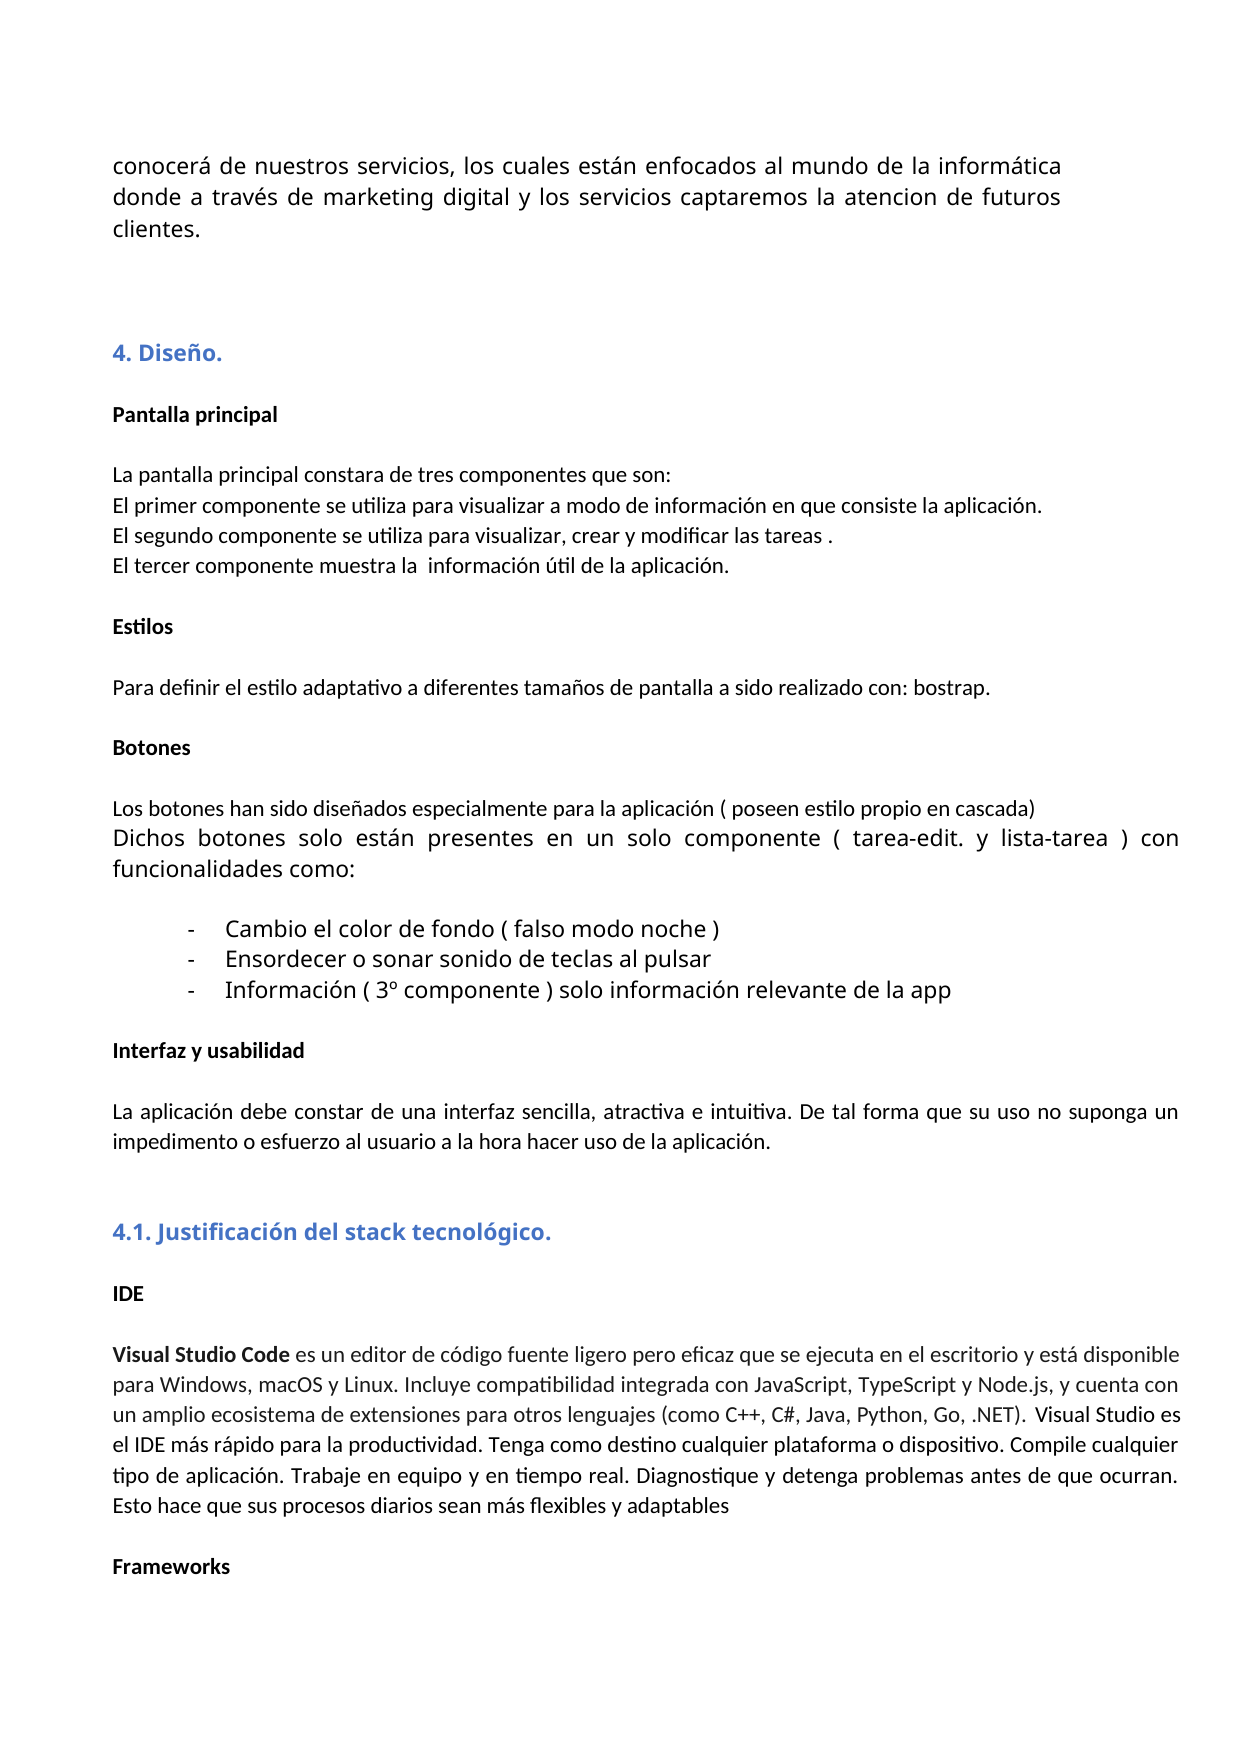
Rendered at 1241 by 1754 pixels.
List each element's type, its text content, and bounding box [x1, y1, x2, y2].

text Para definir el estilo adaptativo a diferentes tamaños de pantalla a sido realizado con: bostrap. [112, 671, 1181, 701]
text La pantalla principal constara de tres componentes que son: [112, 459, 1181, 489]
list Información ( 3º componente ) solo información relevante de la app [187, 974, 1181, 1004]
text Pantalla principal [112, 398, 1181, 428]
text El segundo componente se utiliza para visualizar, crear y modificar las tareas . [112, 519, 1181, 550]
text El tercer componente muestra la información útil de la aplicación. [112, 550, 1181, 580]
list Cambio el color de fondo ( falso modo noche ) [187, 913, 1181, 944]
text 4.1. Justificación del stack tecnológico. [112, 1217, 1181, 1247]
text Visual Studio Code es un editor de código fuente ligero pero eficaz que se ejecuta en el escritorio y está disponible para Windows, macOS y Linux. Incluye compatibilidad integrada con JavaScript, TypeScript y Node.js, y cuenta con un amplio ecosistema de extensiones para otros lenguajes (como C++, C#, Java, Python, Go, .NET). Visual Studio es el IDE más rápido para la productividad. Tenga como destino cualquier plataforma o dispositivo. Compile cualquier tipo de aplicación. Trabaje en equipo y en tiempo real. Diagnostique y detenga problemas antes de que ocurran. Esto hace que sus procesos diarios sean más flexibles y adaptables [112, 1338, 1181, 1520]
text Frameworks [112, 1550, 1181, 1580]
text Botones [112, 732, 1181, 762]
text conocerá de nuestros servicios, los cuales están enfocados al mundo de la informática donde a través de marketing digital y los servicios captaremos la atencion de futuros clientes. [112, 150, 1063, 244]
text La aplicación debe constar de una interfaz sencilla, atractiva e intuitiva. De tal forma que su uso no suponga un impedimento o esfuerzo al usuario a la hora hacer uso de la aplicación. [112, 1095, 1181, 1156]
text Interfaz y usabilidad [112, 1035, 1181, 1065]
text Estilos [112, 610, 1181, 641]
list Ensordecer o sonar sonido de teclas al pulsar [187, 944, 1181, 974]
text Dichos botones solo están presentes en un solo componente ( tarea-edit. y lista-tarea ) con funcionalidades como: [112, 822, 1181, 883]
text El primer componente se utiliza para visualizar a modo de información en que consiste la aplicación. [112, 489, 1181, 519]
text Los botones han sido diseñados especialmente para la aplicación ( poseen estilo propio en cascada) [112, 792, 1181, 822]
text 4. Diseño. [112, 337, 1181, 368]
text IDE [112, 1277, 1181, 1307]
